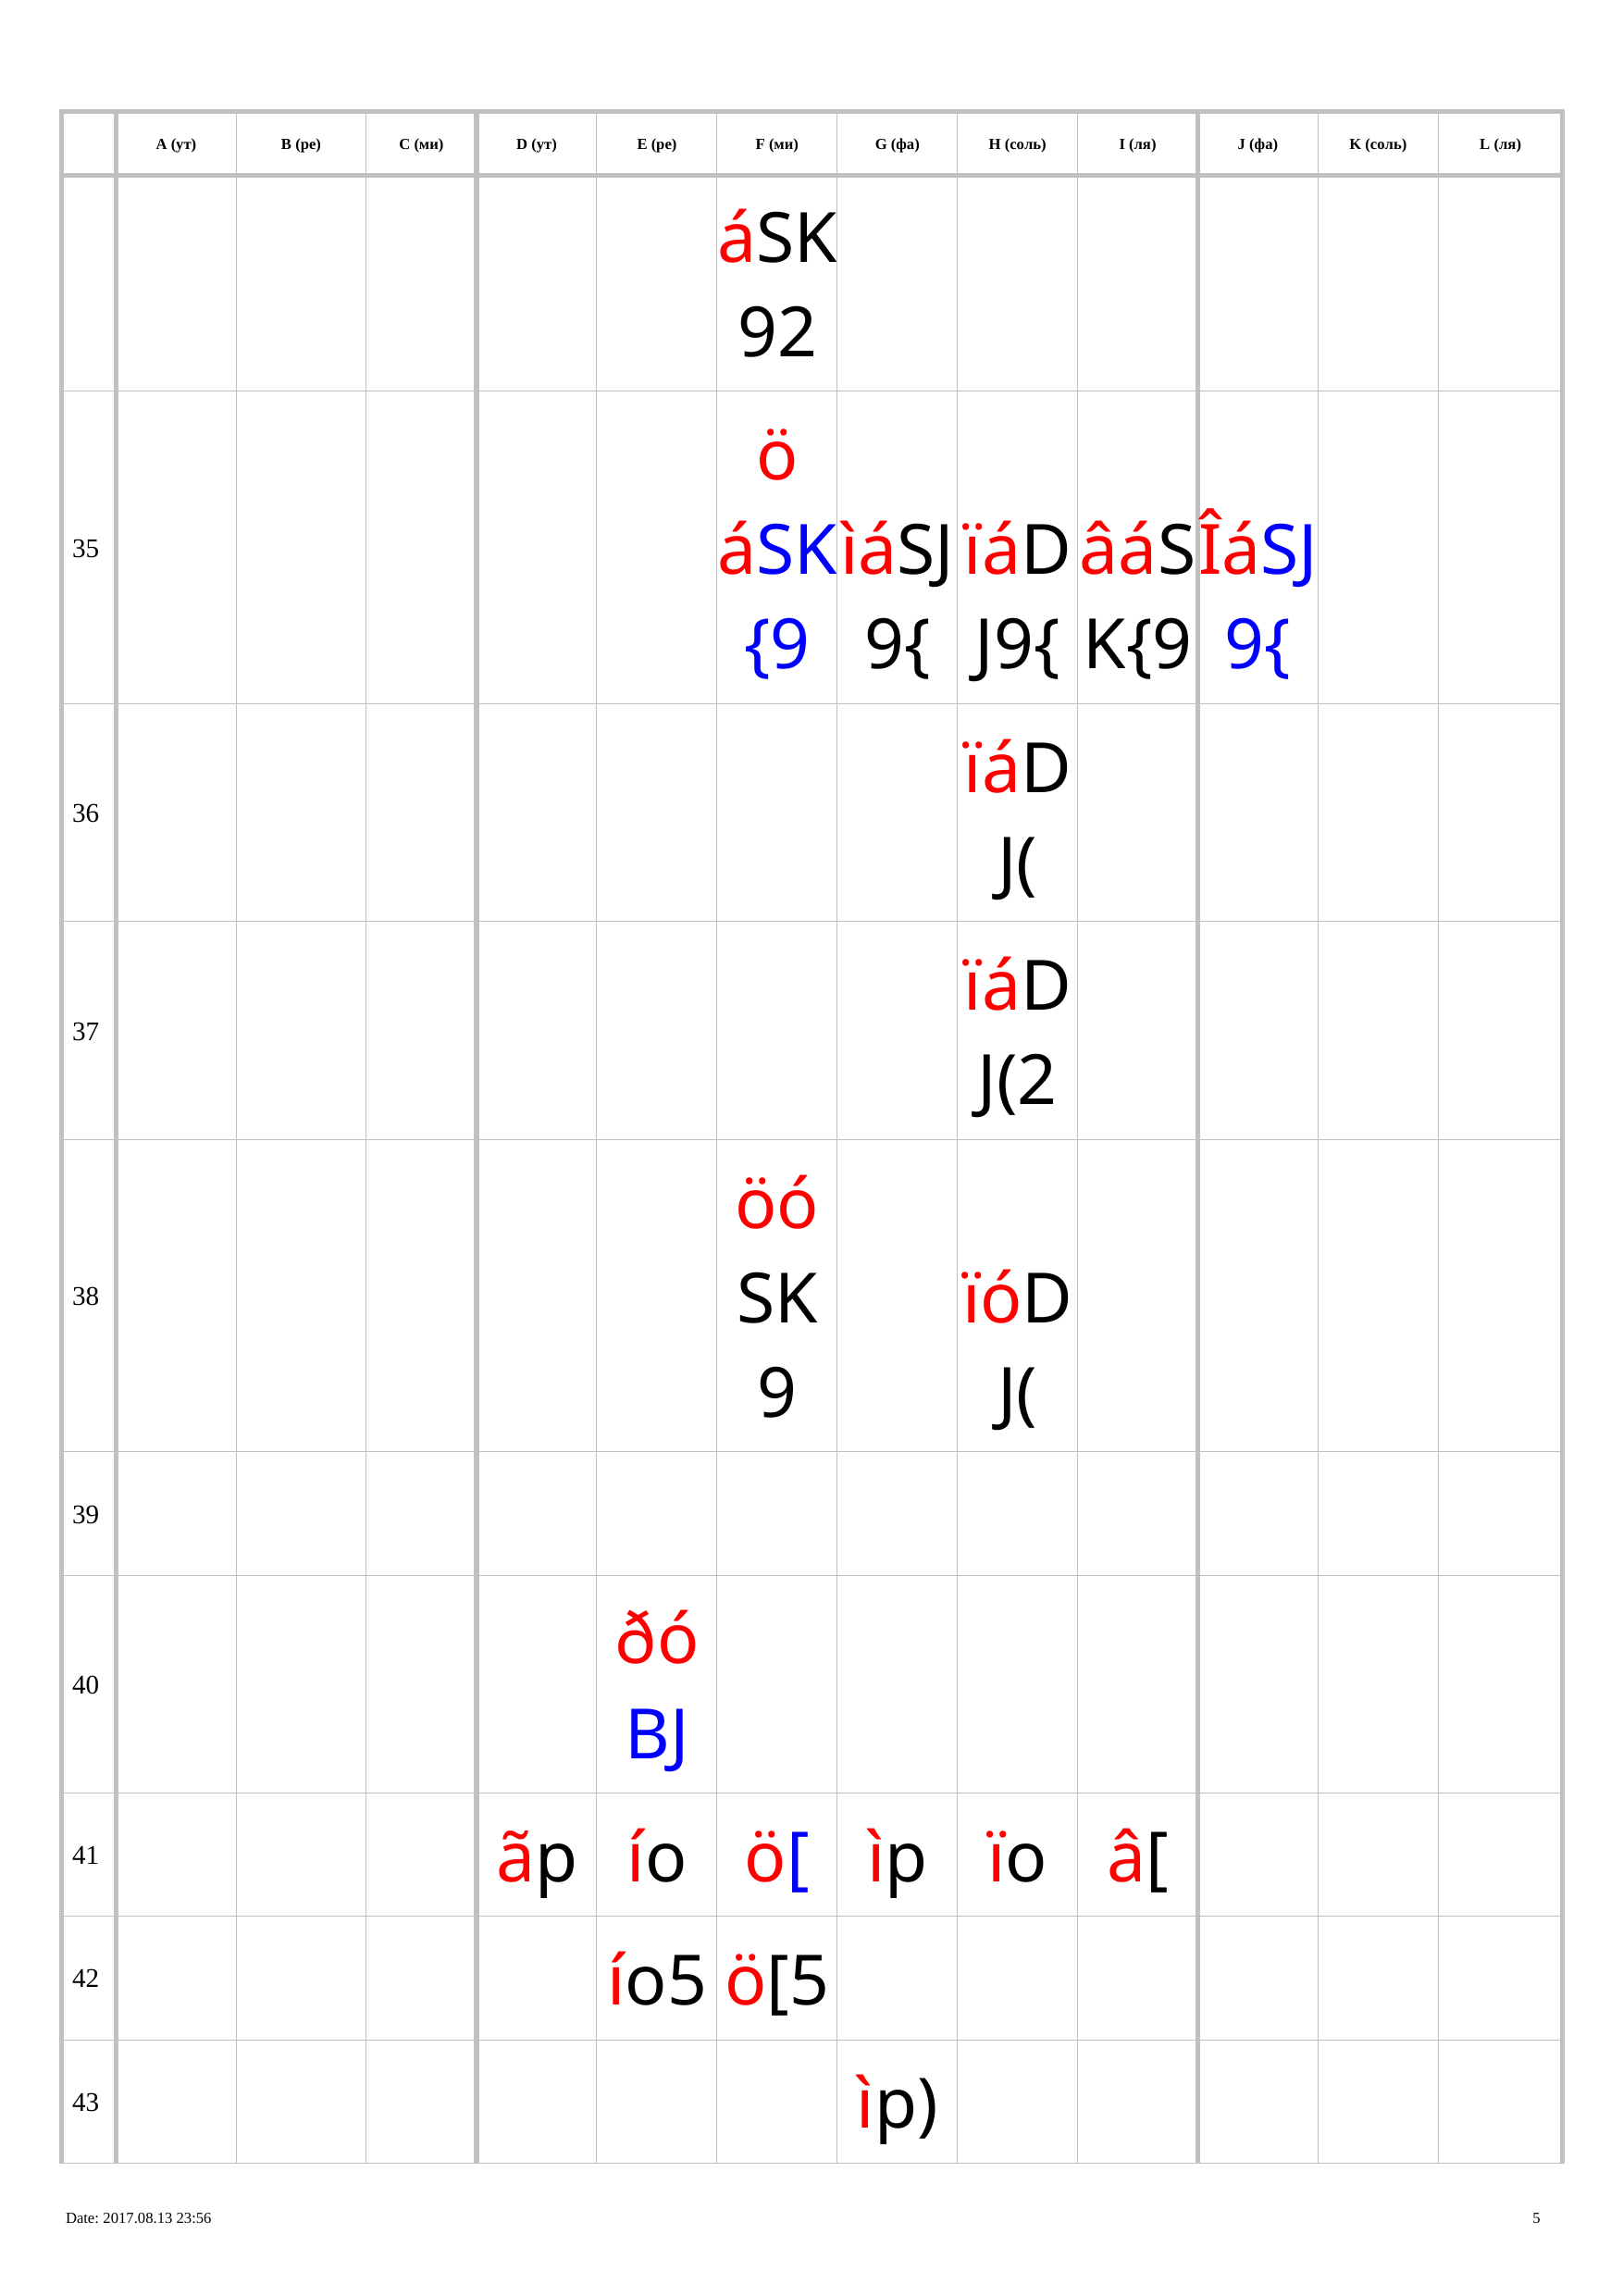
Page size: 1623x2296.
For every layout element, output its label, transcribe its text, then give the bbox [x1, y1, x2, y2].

table_cell [366, 1793, 474, 1916]
table_cell [837, 178, 957, 391]
table_cell [1200, 178, 1318, 391]
table_cell ö[ [717, 1793, 836, 1916]
table_cell [366, 1452, 474, 1575]
table_cell [479, 1140, 596, 1451]
table_cell âáSK{9 [1078, 391, 1196, 703]
table_cell [118, 922, 236, 1139]
table_cell [1319, 1452, 1438, 1575]
table_cell [1200, 1576, 1318, 1793]
table_cell [1078, 704, 1196, 921]
table_header D (ут) [479, 114, 596, 173]
table_cell [64, 1917, 114, 2039]
table_cell [237, 2041, 365, 2163]
table_cell [366, 704, 474, 921]
table_cell ïáDJ9{ [958, 391, 1077, 703]
table_cell ïáDJ(2 [958, 922, 1077, 1139]
table_cell [958, 1917, 1077, 2039]
table_cell [958, 1576, 1077, 1793]
table_cell [479, 391, 596, 703]
table_cell [237, 391, 365, 703]
table_cell [1078, 1452, 1196, 1575]
table_cell [837, 704, 957, 921]
table_header E (ре) [597, 114, 716, 173]
table_cell [237, 1140, 365, 1451]
table_cell [118, 704, 236, 921]
table_cell [837, 1917, 957, 2039]
table_header K (соль) [1319, 114, 1438, 173]
table_cell [597, 1140, 716, 1451]
table_cell [597, 704, 716, 921]
table_cell [118, 1140, 236, 1451]
table_cell [64, 1793, 114, 1916]
table_cell [1439, 1576, 1560, 1793]
table_cell [64, 1452, 114, 1575]
table_cell [958, 1452, 1077, 1575]
table_cell [64, 1140, 114, 1451]
table_cell [837, 1576, 957, 1793]
table_cell [1200, 1917, 1318, 2039]
table_cell [1319, 704, 1438, 921]
table_cell ïo [958, 1793, 1077, 1916]
table_cell ãp [479, 1793, 596, 1916]
table_cell [837, 922, 957, 1139]
table_cell [1319, 1917, 1438, 2039]
table_cell [1078, 178, 1196, 391]
table_cell [958, 2041, 1077, 2163]
table_cell [118, 1576, 236, 1793]
table_cell [1200, 1140, 1318, 1451]
table_cell [1439, 2041, 1560, 2163]
table_cell [597, 922, 716, 1139]
table_cell [717, 1452, 836, 1575]
table_cell [1078, 1576, 1196, 1793]
table_header C (ми) [366, 114, 474, 173]
table_header [64, 114, 114, 173]
table_cell [479, 1576, 596, 1793]
table_cell [1439, 1452, 1560, 1575]
table_cell [717, 1576, 836, 1793]
table_cell ïóDJ( [958, 1140, 1077, 1451]
table_cell [1319, 178, 1438, 391]
table_cell [1078, 1917, 1196, 2039]
table_cell ö áSK{9 [717, 391, 836, 703]
table_cell [237, 704, 365, 921]
table_cell [118, 178, 236, 391]
table_cell [64, 2041, 114, 2163]
table_cell [1439, 1140, 1560, 1451]
table_cell [366, 178, 474, 391]
table_cell [366, 922, 474, 1139]
table_cell ïáDJ( [958, 704, 1077, 921]
table_cell [717, 922, 836, 1139]
table_cell [837, 1452, 957, 1575]
table_cell [1319, 1793, 1438, 1916]
table_cell öóSK9 [717, 1140, 836, 1451]
table_cell [1439, 1917, 1560, 2039]
table_cell [1319, 1140, 1438, 1451]
table_cell [597, 391, 716, 703]
table_cell [366, 2041, 474, 2163]
table_cell [118, 2041, 236, 2163]
table_cell [1200, 1452, 1318, 1575]
table_cell [64, 1576, 114, 1793]
table_cell ìp) [837, 2041, 957, 2163]
table_cell [64, 922, 114, 1139]
table_cell [366, 1140, 474, 1451]
table_cell [237, 1917, 365, 2039]
table_cell ðóBJ [597, 1576, 716, 1793]
table_cell [118, 1793, 236, 1916]
table_cell [479, 704, 596, 921]
table_cell [118, 1452, 236, 1575]
table_cell [1319, 1576, 1438, 1793]
table_cell [237, 178, 365, 391]
table_cell áSK92 [717, 178, 836, 391]
table_cell [1439, 391, 1560, 703]
table_cell ío5 [597, 1917, 716, 2039]
table_header H (соль) [958, 114, 1077, 173]
table_cell [837, 1140, 957, 1451]
table_cell [366, 1576, 474, 1793]
table_cell â[ [1078, 1793, 1196, 1916]
table_cell [717, 704, 836, 921]
table_cell [479, 2041, 596, 2163]
table_cell [958, 178, 1077, 391]
table_cell [64, 704, 114, 921]
table_header B (ре) [237, 114, 365, 173]
table_cell [1319, 2041, 1438, 2163]
table_cell [1078, 2041, 1196, 2163]
table_cell ío [597, 1793, 716, 1916]
table_cell [479, 178, 596, 391]
table_cell ö[5 [717, 1917, 836, 2039]
table_cell [1200, 2041, 1318, 2163]
table_header F (ми) [717, 114, 836, 173]
table_cell [1439, 704, 1560, 921]
table_cell [1078, 1140, 1196, 1451]
table_header G (фа) [837, 114, 957, 173]
table_header J (фа) [1200, 114, 1318, 173]
table_cell [118, 1917, 236, 2039]
table_cell [479, 922, 596, 1139]
table_cell [597, 178, 716, 391]
table_cell ìp [837, 1793, 957, 1916]
table_cell [1200, 922, 1318, 1139]
table_cell [118, 391, 236, 703]
table_cell [1439, 922, 1560, 1139]
table_cell [597, 2041, 716, 2163]
table_cell [237, 1452, 365, 1575]
table_header L (ля) [1439, 114, 1560, 173]
table_cell ìáSJ9{ [837, 391, 957, 703]
table_cell [479, 1917, 596, 2039]
table_header I (ля) [1078, 114, 1196, 173]
table_cell [1439, 178, 1560, 391]
table_cell [1439, 1793, 1560, 1916]
table_cell [1319, 391, 1438, 703]
table_cell [64, 178, 114, 391]
table_cell [1078, 922, 1196, 1139]
table_cell [1200, 704, 1318, 921]
table_cell [64, 391, 114, 703]
table_cell [479, 1452, 596, 1575]
table_cell [1200, 1793, 1318, 1916]
table_cell [1319, 922, 1438, 1139]
table_cell [366, 1917, 474, 2039]
table_cell [237, 1576, 365, 1793]
table_cell [237, 922, 365, 1139]
table_cell ÎáSJ9{ [1200, 391, 1318, 703]
table_cell [717, 2041, 836, 2163]
table_cell [366, 391, 474, 703]
table_cell [597, 1452, 716, 1575]
table_header A (ут) [118, 114, 236, 173]
table_cell [237, 1793, 365, 1916]
